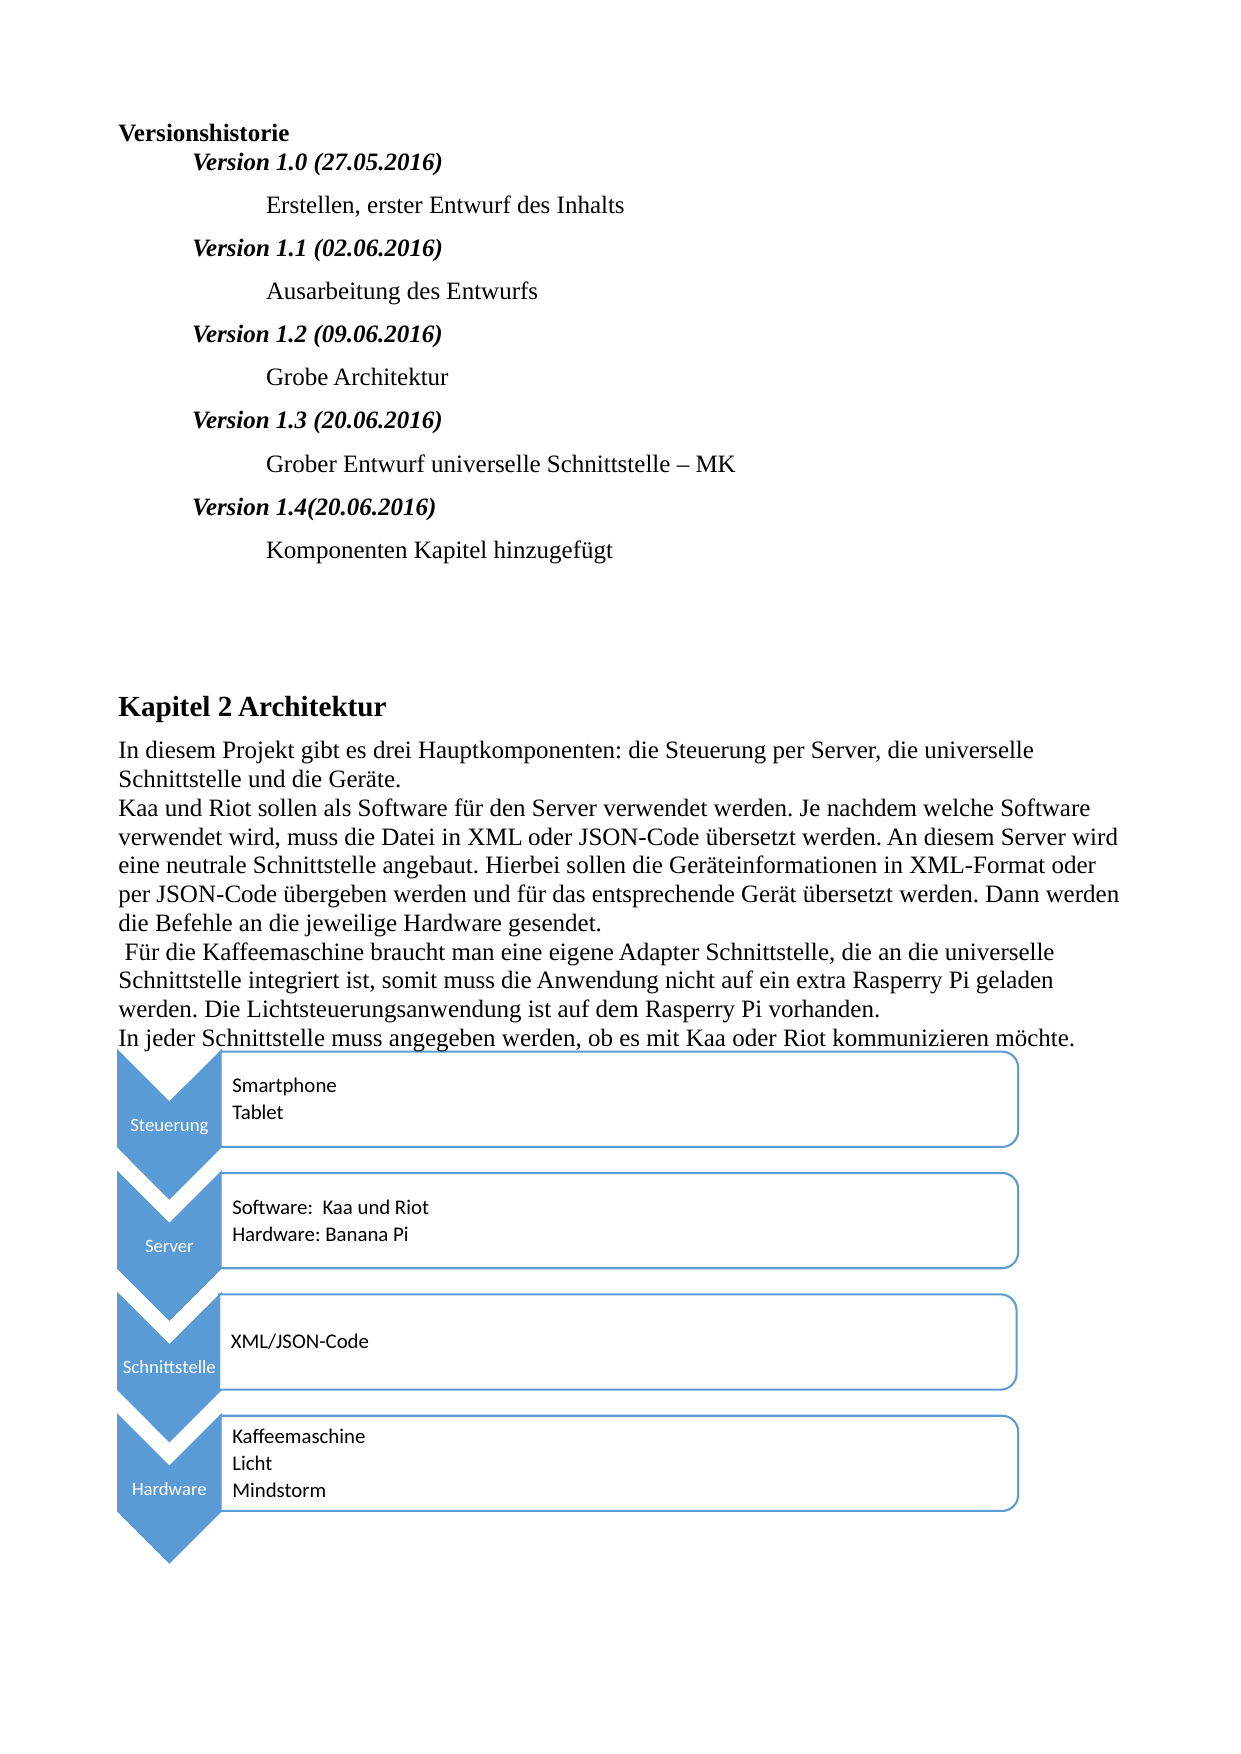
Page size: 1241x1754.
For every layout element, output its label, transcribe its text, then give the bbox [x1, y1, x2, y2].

text Version 1.0 (27.05.2016) [118, 147, 1122, 176]
text Version 1.3 (20.06.2016) [118, 406, 1122, 434]
text Version 1.4(20.06.2016) [118, 492, 1122, 521]
text Version 1.2 (09.06.2016) [118, 319, 1122, 348]
text Grobe Architektur [118, 362, 1122, 391]
text Kaa und Riot sollen als Software für den Server verwendet werden. Je nachdem welche Software verwendet wird, muss die Datei in XML oder JSON-Code übersetzt werden. An diesem Server wird eine neutrale Schnittstelle angebaut. Hierbei sollen die Geräteinformationen in XML-Format oder per JSON-Code übergeben werden und für das entsprechende Gerät übersetzt werden. Dann werden die Befehle an die jeweilige Hardware gesendet. [118, 793, 1122, 937]
text Für die Kaffeemaschine braucht man eine eigene Adapter Schnittstelle, die an die universelle Schnittstelle integriert ist, somit muss die Anwendung nicht auf ein extra Rasperry Pi geladen werden. Die Lichtsteuerungsanwendung ist auf dem Rasperry Pi vorhanden. [118, 937, 1122, 1023]
subtitle Kapitel 2 Architektur [118, 689, 1122, 723]
text In diesem Projekt gibt es drei Hauptkomponenten: die Steuerung per Server, die universelle Schnittstelle und die Geräte. [118, 735, 1122, 793]
text Versionshistorie [118, 118, 1122, 147]
text Grober Entwurf universelle Schnittstelle – MK [118, 449, 1122, 477]
text In jeder Schnittstelle muss angegeben werden, ob es mit Kaa oder Riot kommunizieren möchte. [118, 1023, 1122, 1052]
text Ausarbeitung des Entwurfs [118, 276, 1122, 305]
text Version 1.1 (02.06.2016) [118, 233, 1122, 262]
text Komponenten Kapitel hinzugefügt [118, 535, 1122, 564]
text Erstellen, erster Entwurf des Inhalts [118, 190, 1122, 219]
